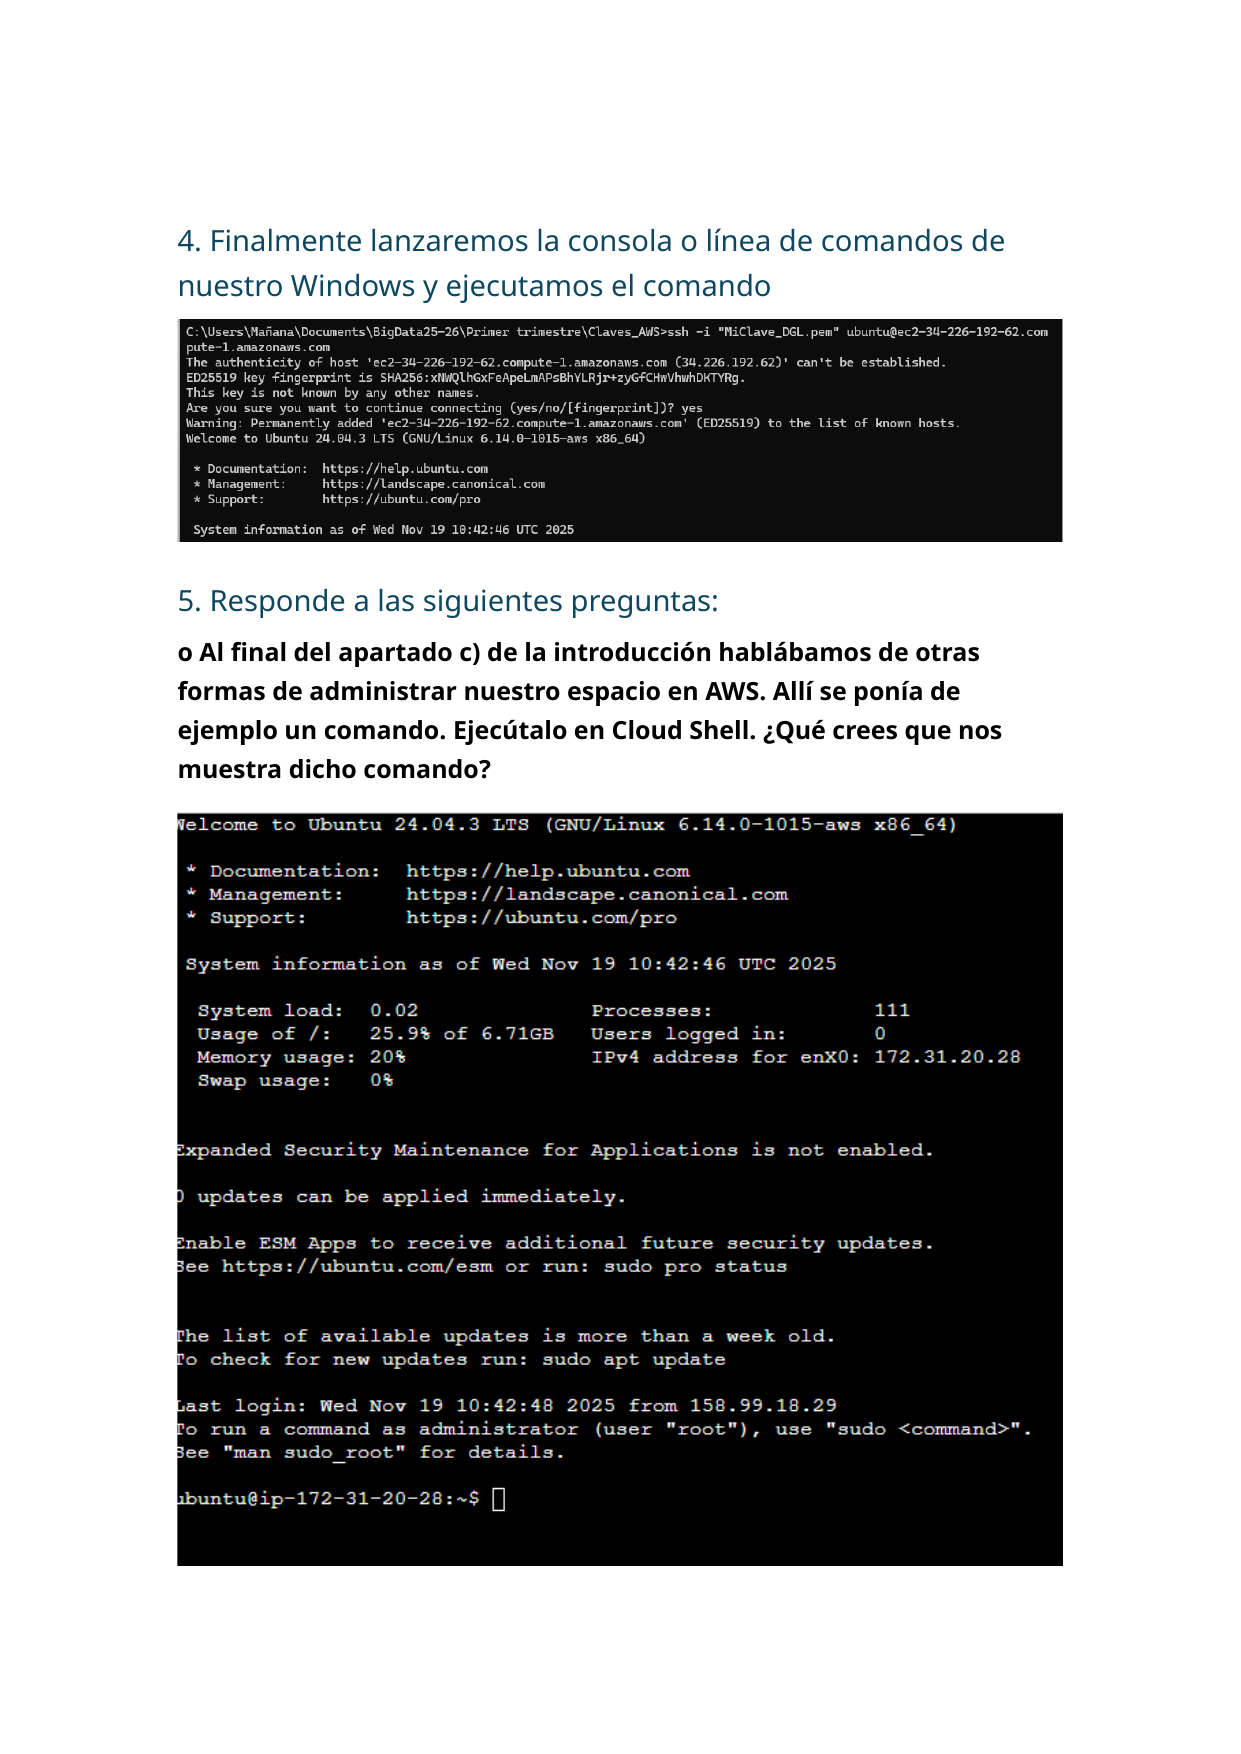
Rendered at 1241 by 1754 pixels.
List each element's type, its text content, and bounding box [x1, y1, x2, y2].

subtitle 4. Finalmente lanzaremos la consola o línea de comandos de nuestro Windows y ejecutamos el comando [177, 220, 1063, 305]
text o Al final del apartado c) de la introducción hablábamos de otras formas de administrar nuestro espacio en AWS. Allí se ponía de ejemplo un comando. Ejecútalo en Cloud Shell. ¿Qué crees que nos muestra dicho comando? [177, 634, 1063, 786]
subtitle 5. Responde a las siguientes preguntas: [177, 580, 1063, 620]
